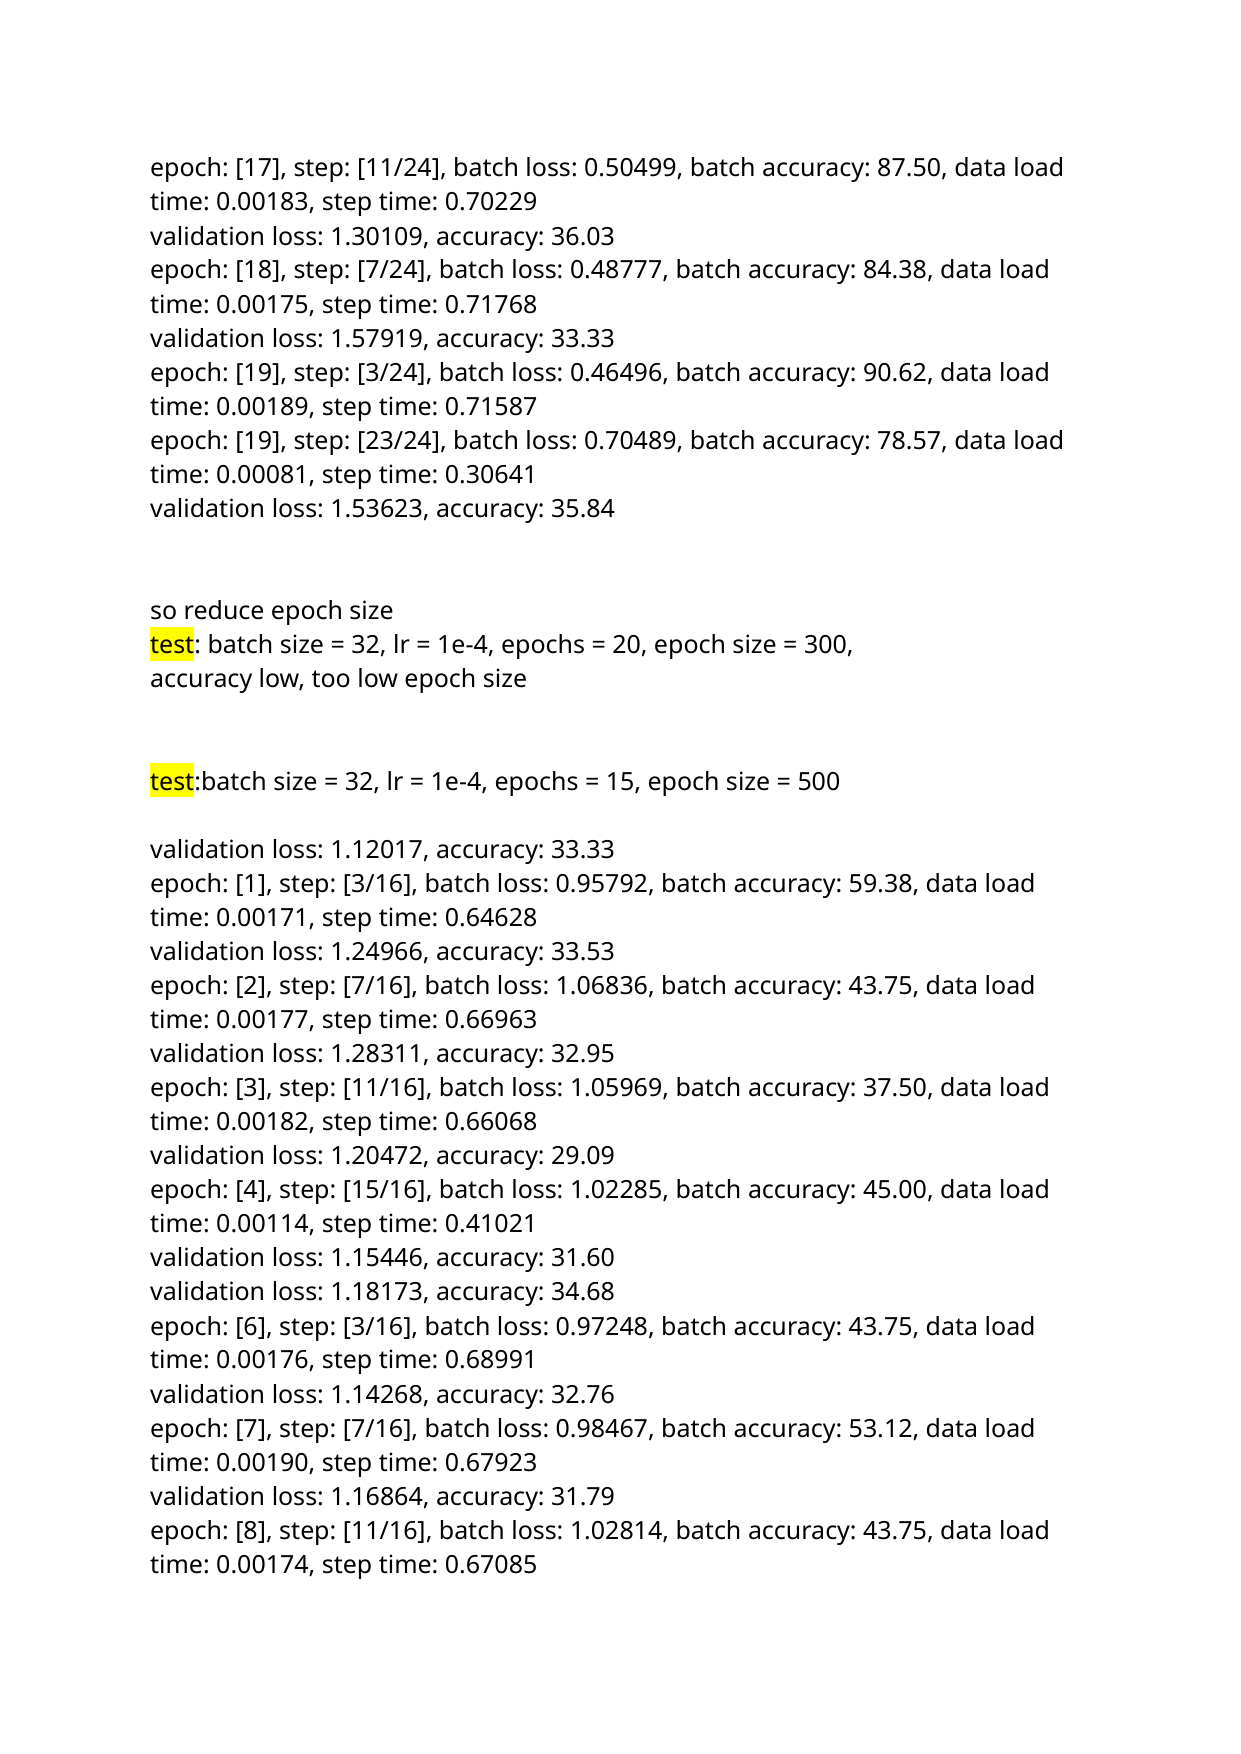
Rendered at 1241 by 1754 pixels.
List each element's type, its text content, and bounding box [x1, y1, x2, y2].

text validation loss: 1.15446, accuracy: 31.60 [150, 1240, 1090, 1274]
text validation loss: 1.12017, accuracy: 33.33 [150, 831, 1090, 865]
text epoch: [18], step: [7/24], batch loss: 0.48777, batch accuracy: 84.38, data load time: 0.00175, step time: 0.71768 [150, 252, 1090, 320]
text validation loss: 1.20472, accuracy: 29.09 [150, 1138, 1090, 1172]
text epoch: [17], step: [11/24], batch loss: 0.50499, batch accuracy: 87.50, data load time: 0.00183, step time: 0.70229 [150, 150, 1090, 218]
text validation loss: 1.28311, accuracy: 32.95 [150, 1036, 1090, 1070]
text validation loss: 1.30109, accuracy: 36.03 [150, 218, 1090, 252]
text epoch: [19], step: [23/24], batch loss: 0.70489, batch accuracy: 78.57, data load time: 0.00081, step time: 0.30641 [150, 422, 1090, 491]
text validation loss: 1.53623, accuracy: 35.84 [150, 491, 1090, 525]
text epoch: [2], step: [7/16], batch loss: 1.06836, batch accuracy: 43.75, data load time: 0.00177, step time: 0.66963 [150, 967, 1090, 1036]
text epoch: [3], step: [11/16], batch loss: 1.05969, batch accuracy: 37.50, data load time: 0.00182, step time: 0.66068 [150, 1070, 1090, 1138]
text epoch: [4], step: [15/16], batch loss: 1.02285, batch accuracy: 45.00, data load time: 0.00114, step time: 0.41021 [150, 1172, 1090, 1240]
text epoch: [6], step: [3/16], batch loss: 0.97248, batch accuracy: 43.75, data load time: 0.00176, step time: 0.68991 [150, 1308, 1090, 1376]
text validation loss: 1.57919, accuracy: 33.33 [150, 320, 1090, 354]
text epoch: [19], step: [3/24], batch loss: 0.46496, batch accuracy: 90.62, data load time: 0.00189, step time: 0.71587 [150, 354, 1090, 422]
text so reduce epoch size [150, 593, 1090, 627]
text epoch: [1], step: [3/16], batch loss: 0.95792, batch accuracy: 59.38, data load time: 0.00171, step time: 0.64628 [150, 865, 1090, 933]
text accuracy low, too low epoch size [150, 661, 1090, 695]
text epoch: [7], step: [7/16], batch loss: 0.98467, batch accuracy: 53.12, data load time: 0.00190, step time: 0.67923 [150, 1410, 1090, 1478]
text validation loss: 1.14268, accuracy: 32.76 [150, 1376, 1090, 1410]
text validation loss: 1.18173, accuracy: 34.68 [150, 1274, 1090, 1308]
text epoch: [8], step: [11/16], batch loss: 1.02814, batch accuracy: 43.75, data load time: 0.00174, step time: 0.67085 [150, 1512, 1090, 1581]
text validation loss: 1.16864, accuracy: 31.79 [150, 1478, 1090, 1512]
text test:batch size = 32, lr = 1e-4, epochs = 15, epoch size = 500 [150, 763, 1090, 797]
text test: batch size = 32, lr = 1e-4, epochs = 20, epoch size = 300, [150, 627, 1090, 661]
text validation loss: 1.24966, accuracy: 33.53 [150, 933, 1090, 967]
